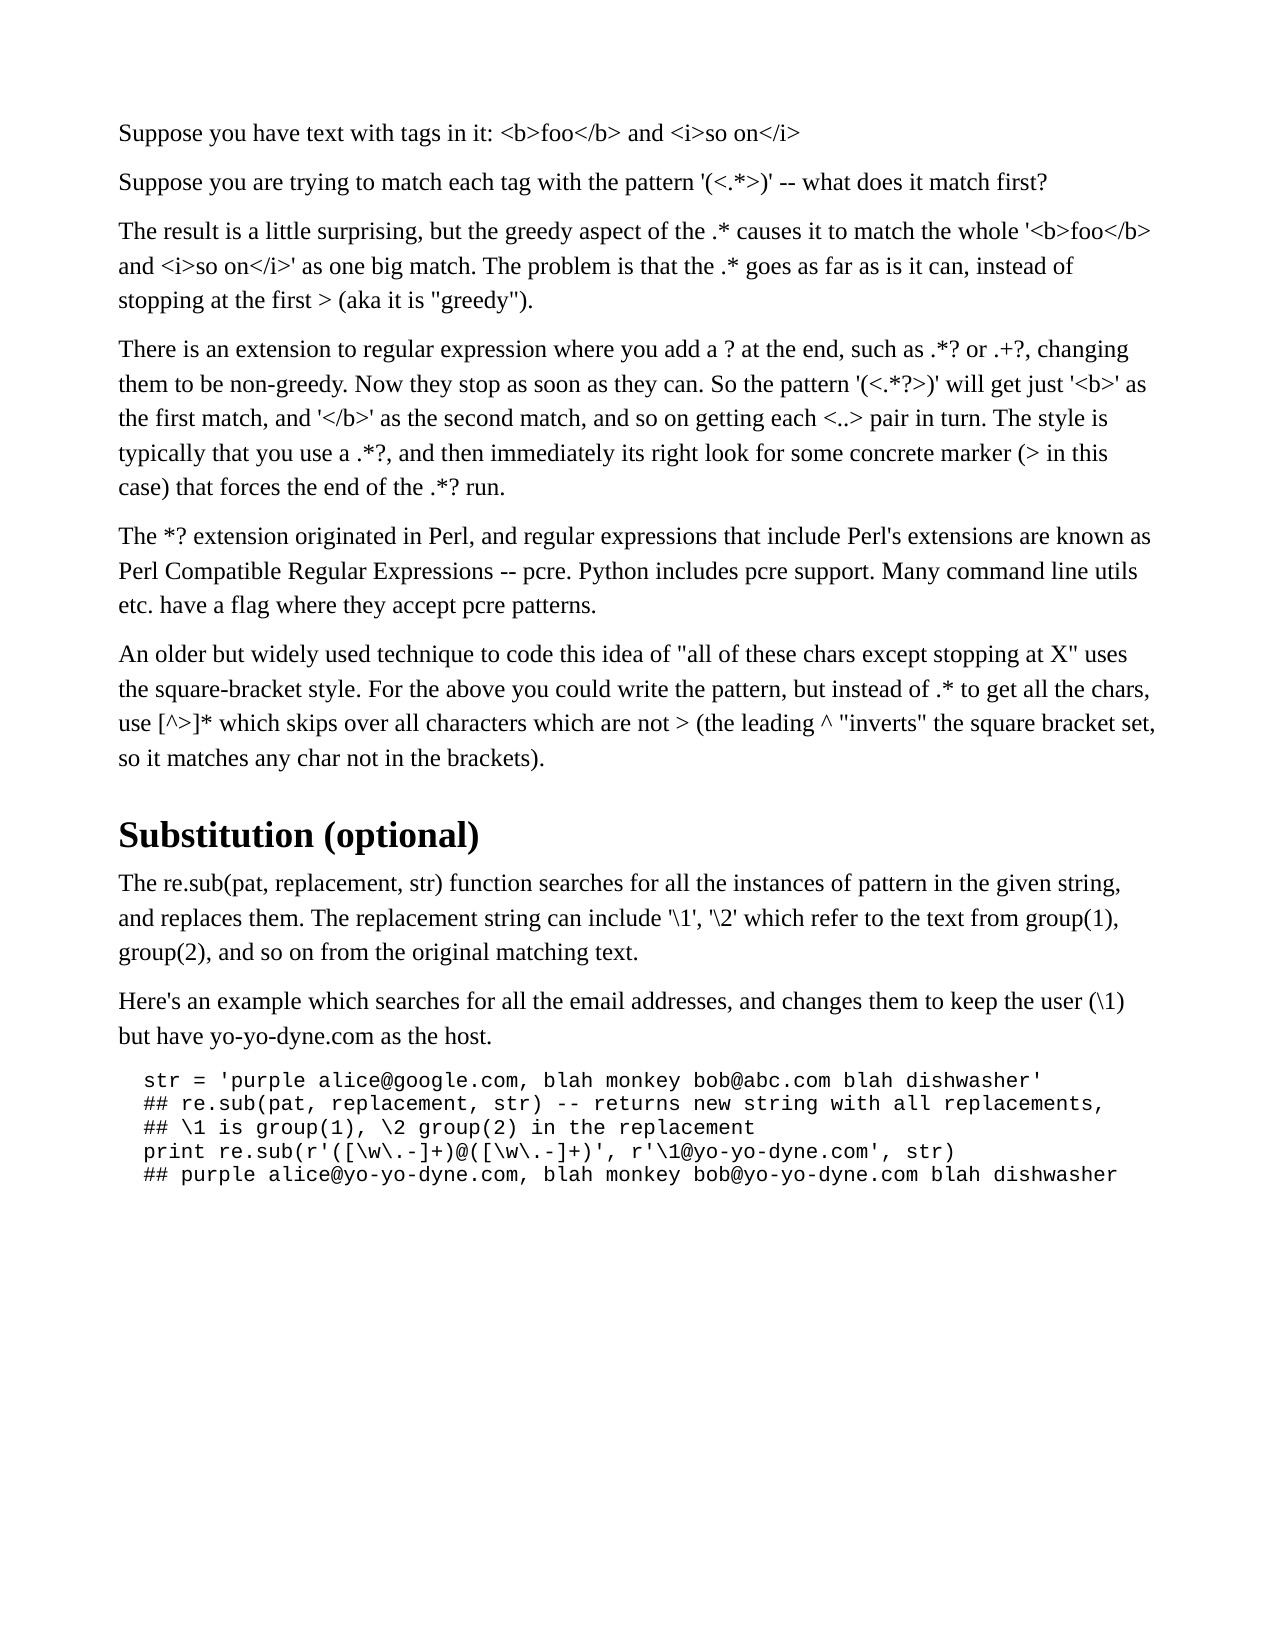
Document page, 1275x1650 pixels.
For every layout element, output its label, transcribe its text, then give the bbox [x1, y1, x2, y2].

text There is an extension to regular expression where you add a ? at the end, such as .*? or .+?, changing them to be non-greedy. Now they stop as soon as they can. So the pattern '(<.*?>)' will get just '<b>' as the first match, and '</b>' as the second match, and so on getting each <..> pair in turn. The style is typically that you use a .*?, and then immediately its right look for some concrete marker (> in this case) that forces the end of the .*? run. [118, 334, 1157, 501]
subtitle Substitution (optional) [118, 813, 1157, 856]
text An older but widely used technique to code this idea of "all of these chars except stopping at X" uses the square-bracket style. For the above you could write the pattern, but instead of .* to get all the chars, use [^>]* which skips over all characters which are not > (the leading ^ "inverts" the square bracket set, so it matches any char not in the brackets). [118, 639, 1157, 771]
text ## purple alice@yo-yo-dyne.com, blah monkey bob@yo-yo-dyne.com blah dishwasher [118, 1164, 1157, 1188]
text ## re.sub(pat, replacement, str) -- returns new string with all replacements, [118, 1093, 1157, 1117]
text The re.sub(pat, replacement, str) function searches for all the instances of pattern in the given string, and replaces them. The replacement string can include '\1', '\2' which refer to the text from group(1), group(2), and so on from the original matching text. [118, 868, 1157, 966]
text Suppose you have text with tags in it: <b>foo</b> and <i>so on</i> [118, 118, 1157, 147]
text The result is a little surprising, but the greedy aspect of the .* causes it to match the whole '<b>foo</b> and <i>so on</i>' as one big match. The problem is that the .* goes as far as is it can, instead of stopping at the first > (aka it is "greedy"). [118, 216, 1157, 314]
text Suppose you are trying to match each tag with the pattern '(<.*>)' -- what does it match first? [118, 167, 1157, 196]
text Here's an example which searches for all the email addresses, and changes them to keep the user (\1) but have yo-yo-dyne.com as the host. [118, 986, 1157, 1049]
text ## \1 is group(1), \2 group(2) in the replacement [118, 1117, 1157, 1141]
text print re.sub(r'([\w\.-]+)@([\w\.-]+)', r'\1@yo-yo-dyne.com', str) [118, 1141, 1157, 1164]
text str = 'purple alice@google.com, blah monkey bob@abc.com blah dishwasher' [118, 1070, 1157, 1093]
text The *? extension originated in Perl, and regular expressions that include Perl's extensions are known as Perl Compatible Regular Expressions -- pcre. Python includes pcre support. Many command line utils etc. have a flag where they accept pcre patterns. [118, 521, 1157, 619]
